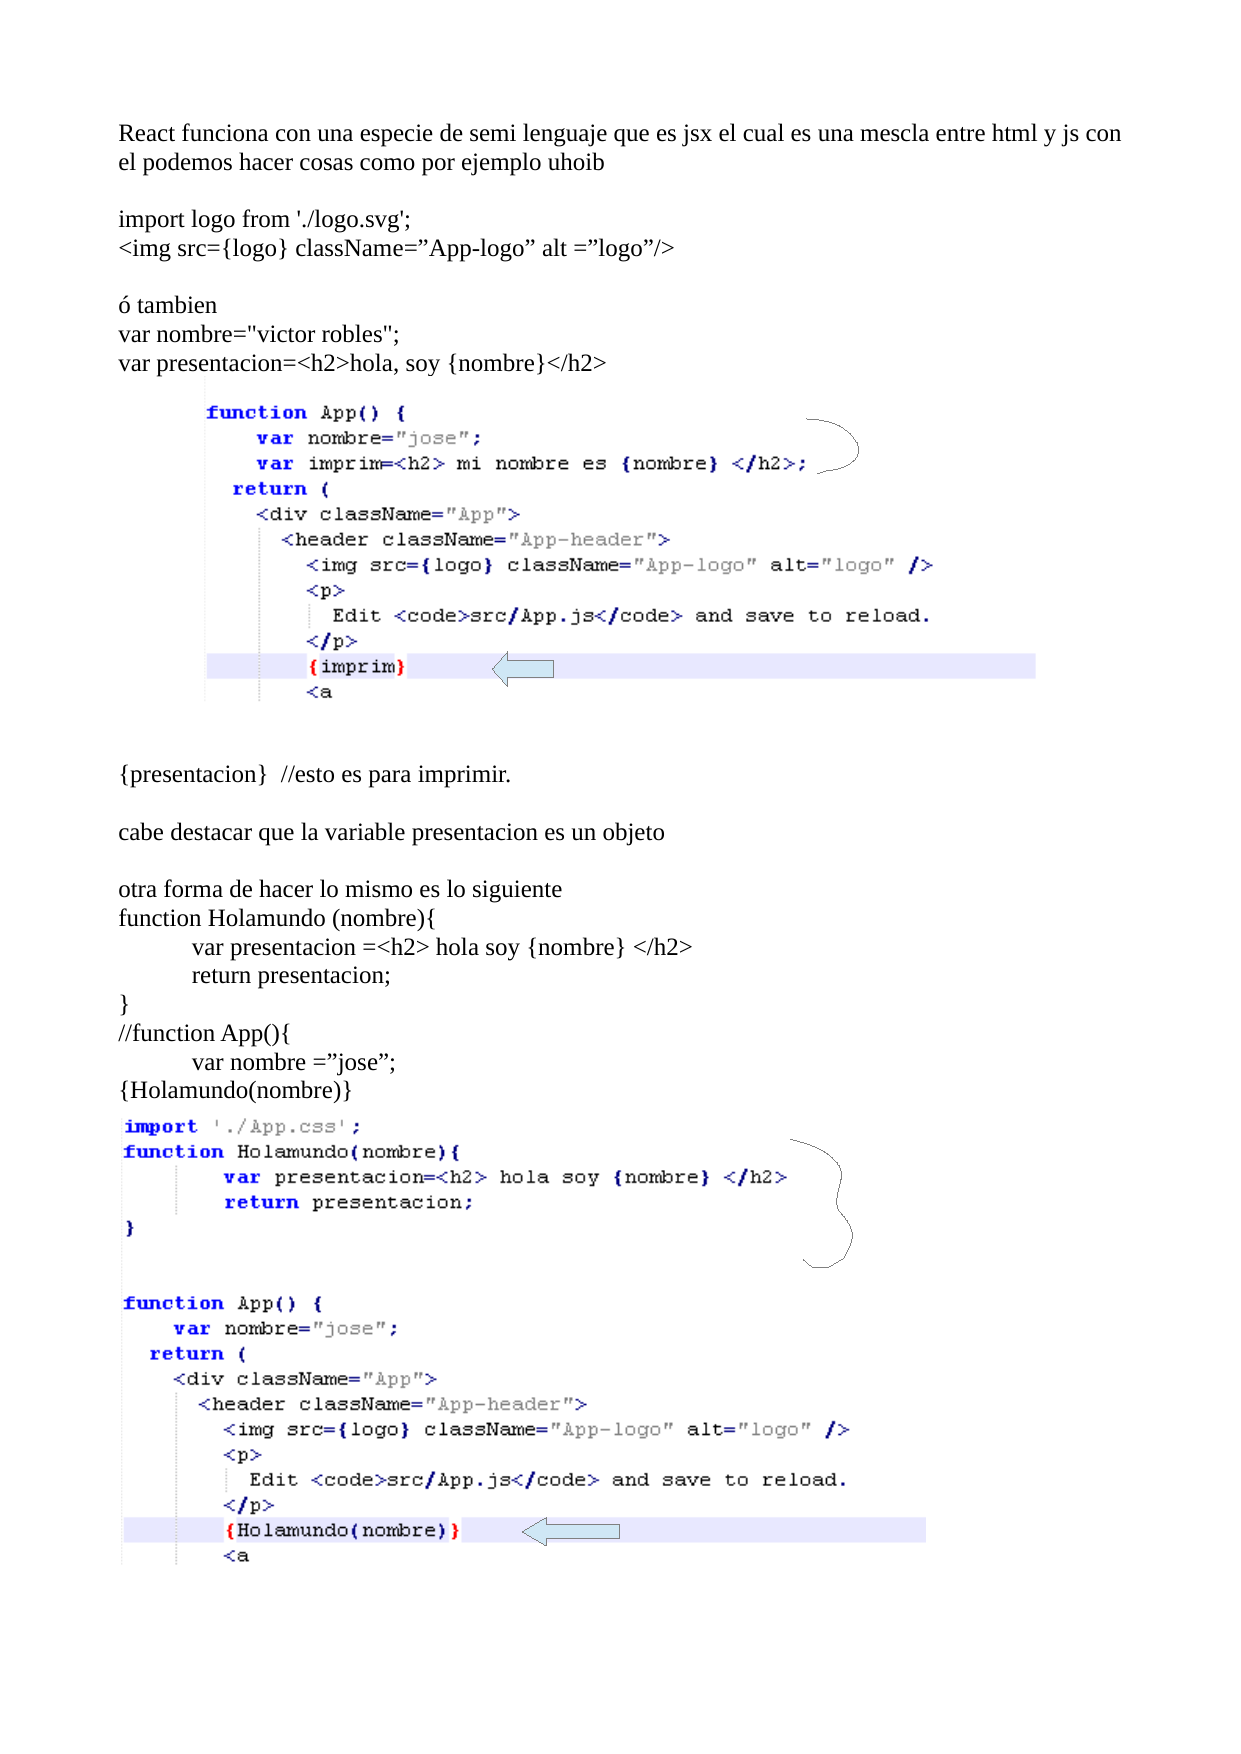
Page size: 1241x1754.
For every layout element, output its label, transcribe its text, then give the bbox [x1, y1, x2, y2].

text cabe destacar que la variable presentacion es un objeto [118, 817, 1122, 846]
text var nombre="victor robles"; [118, 319, 1122, 348]
text {presentacion} //esto es para imprimir. [118, 759, 1122, 788]
text return presentacion; [118, 961, 1122, 989]
text var nombre =”jose”; [118, 1047, 1122, 1076]
text React funciona con una especie de semi lenguaje que es jsx el cual es una mescla entre html y js con el podemos hacer cosas como por ejemplo uhoib [118, 118, 1122, 176]
text var presentacion =<h2> hola soy {nombre} </h2> [118, 932, 1122, 961]
text } [118, 989, 1122, 1018]
text //function App(){ [118, 1018, 1122, 1047]
text <img src={logo} className=”App-logo” alt =”logo”/> [118, 233, 1122, 262]
text function Holamundo (nombre){ [118, 903, 1122, 932]
text {Holamundo(nombre)} [118, 1076, 1122, 1104]
text otra forma de hacer lo mismo es lo siguiente [118, 874, 1122, 903]
text ó tambien [118, 291, 1122, 319]
text var presentacion=<h2>hola, soy {nombre}</h2> [118, 348, 1122, 377]
text import logo from './logo.svg'; [118, 204, 1122, 233]
